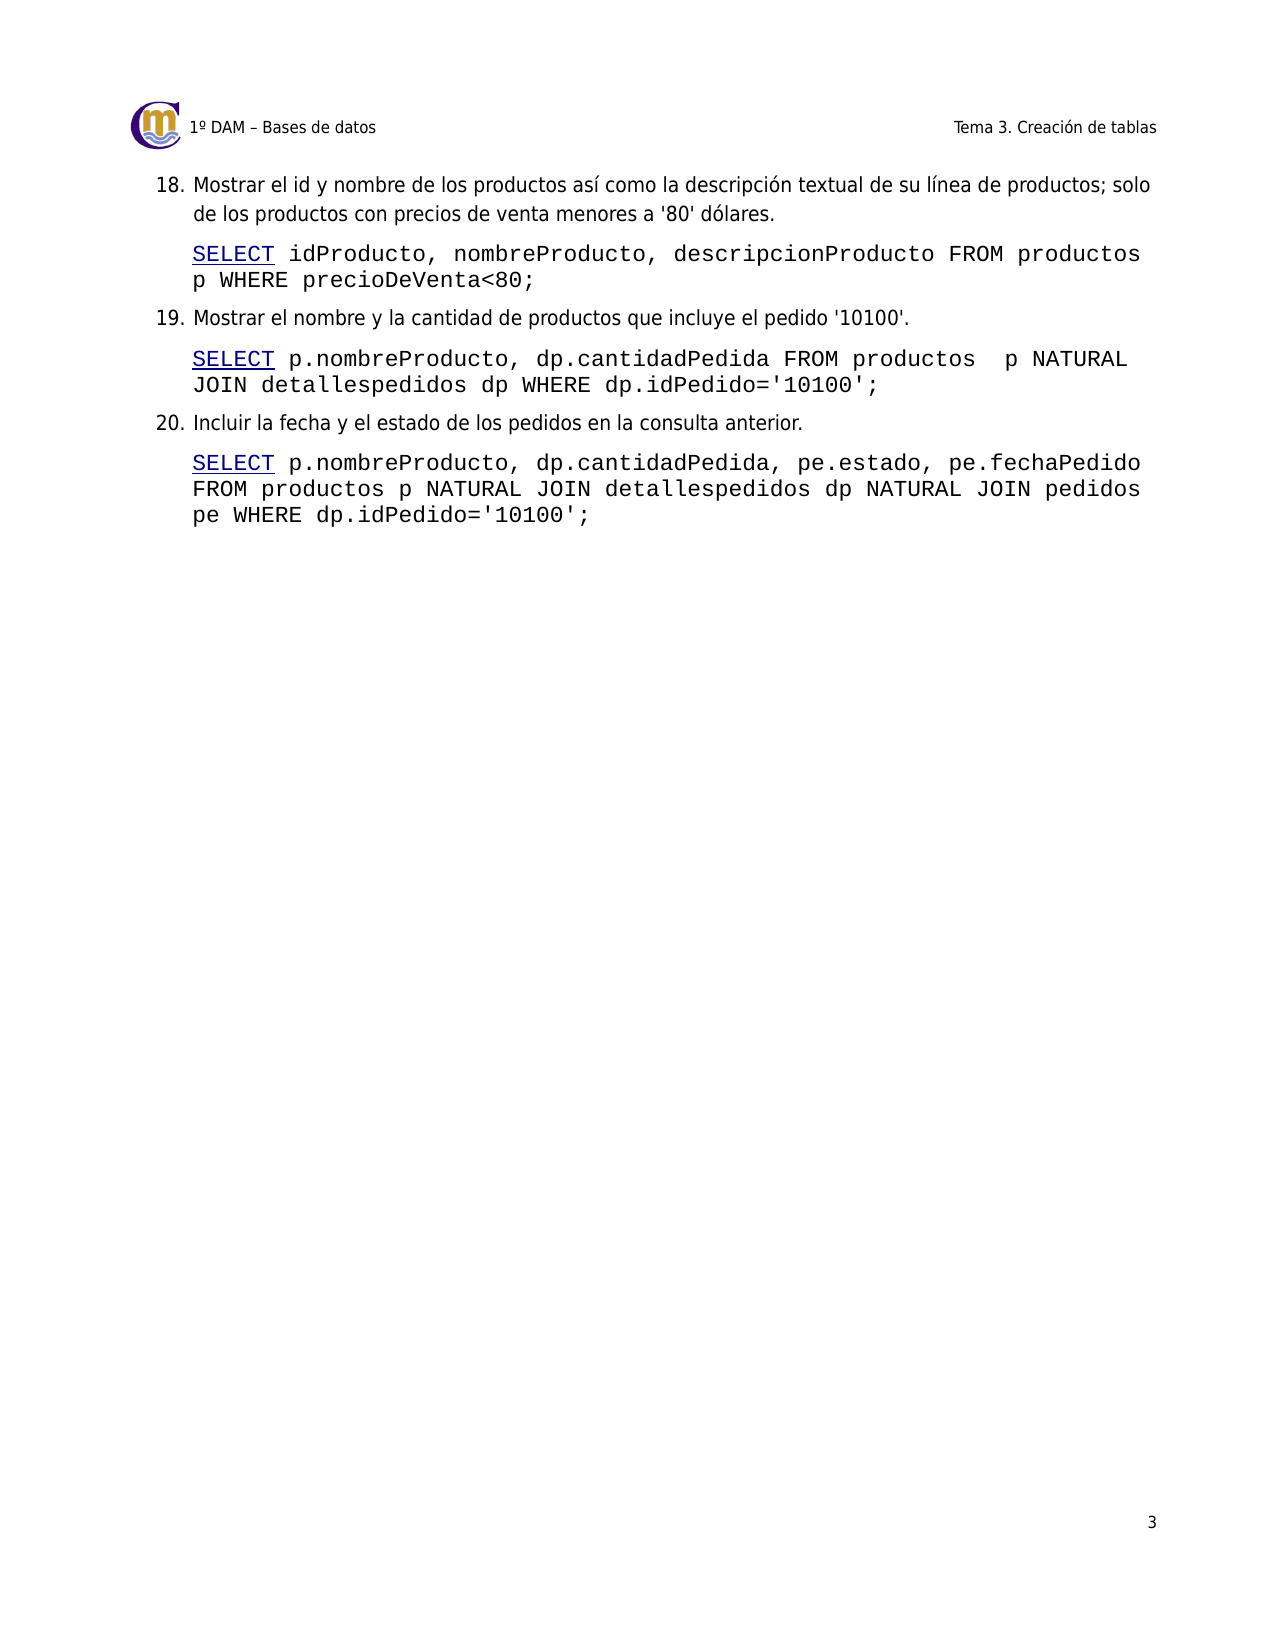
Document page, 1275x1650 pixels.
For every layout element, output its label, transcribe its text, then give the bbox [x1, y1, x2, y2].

text SELECT p.nombreProducto, dp.cantidadPedida, pe.estado, pe.fechaPedido FROM productos p NATURAL JOIN detallespedidos dp NATURAL JOIN pedidos pe WHERE dp.idPedido='10100'; [118, 452, 1157, 529]
text SELECT idProducto, nombreProducto, descripcionProducto FROM productos p WHERE precioDeVenta<80; [118, 243, 1157, 295]
picture [126, 96, 187, 155]
list Incluir la fecha y el estado de los pedidos en la consulta anterior. [156, 411, 1157, 435]
text SELECT p.nombreProducto, dp.cantidadPedida FROM productos p NATURAL JOIN detallespedidos dp WHERE dp.idPedido='10100'; [118, 347, 1157, 399]
list Mostrar el nombre y la cantidad de productos que incluye el pedido '10100'. [156, 306, 1157, 331]
list Mostrar el id y nombre de los productos así como la descripción textual de su línea de productos; solo de los productos con precios de venta menores a '80' dólares. [156, 173, 1157, 226]
